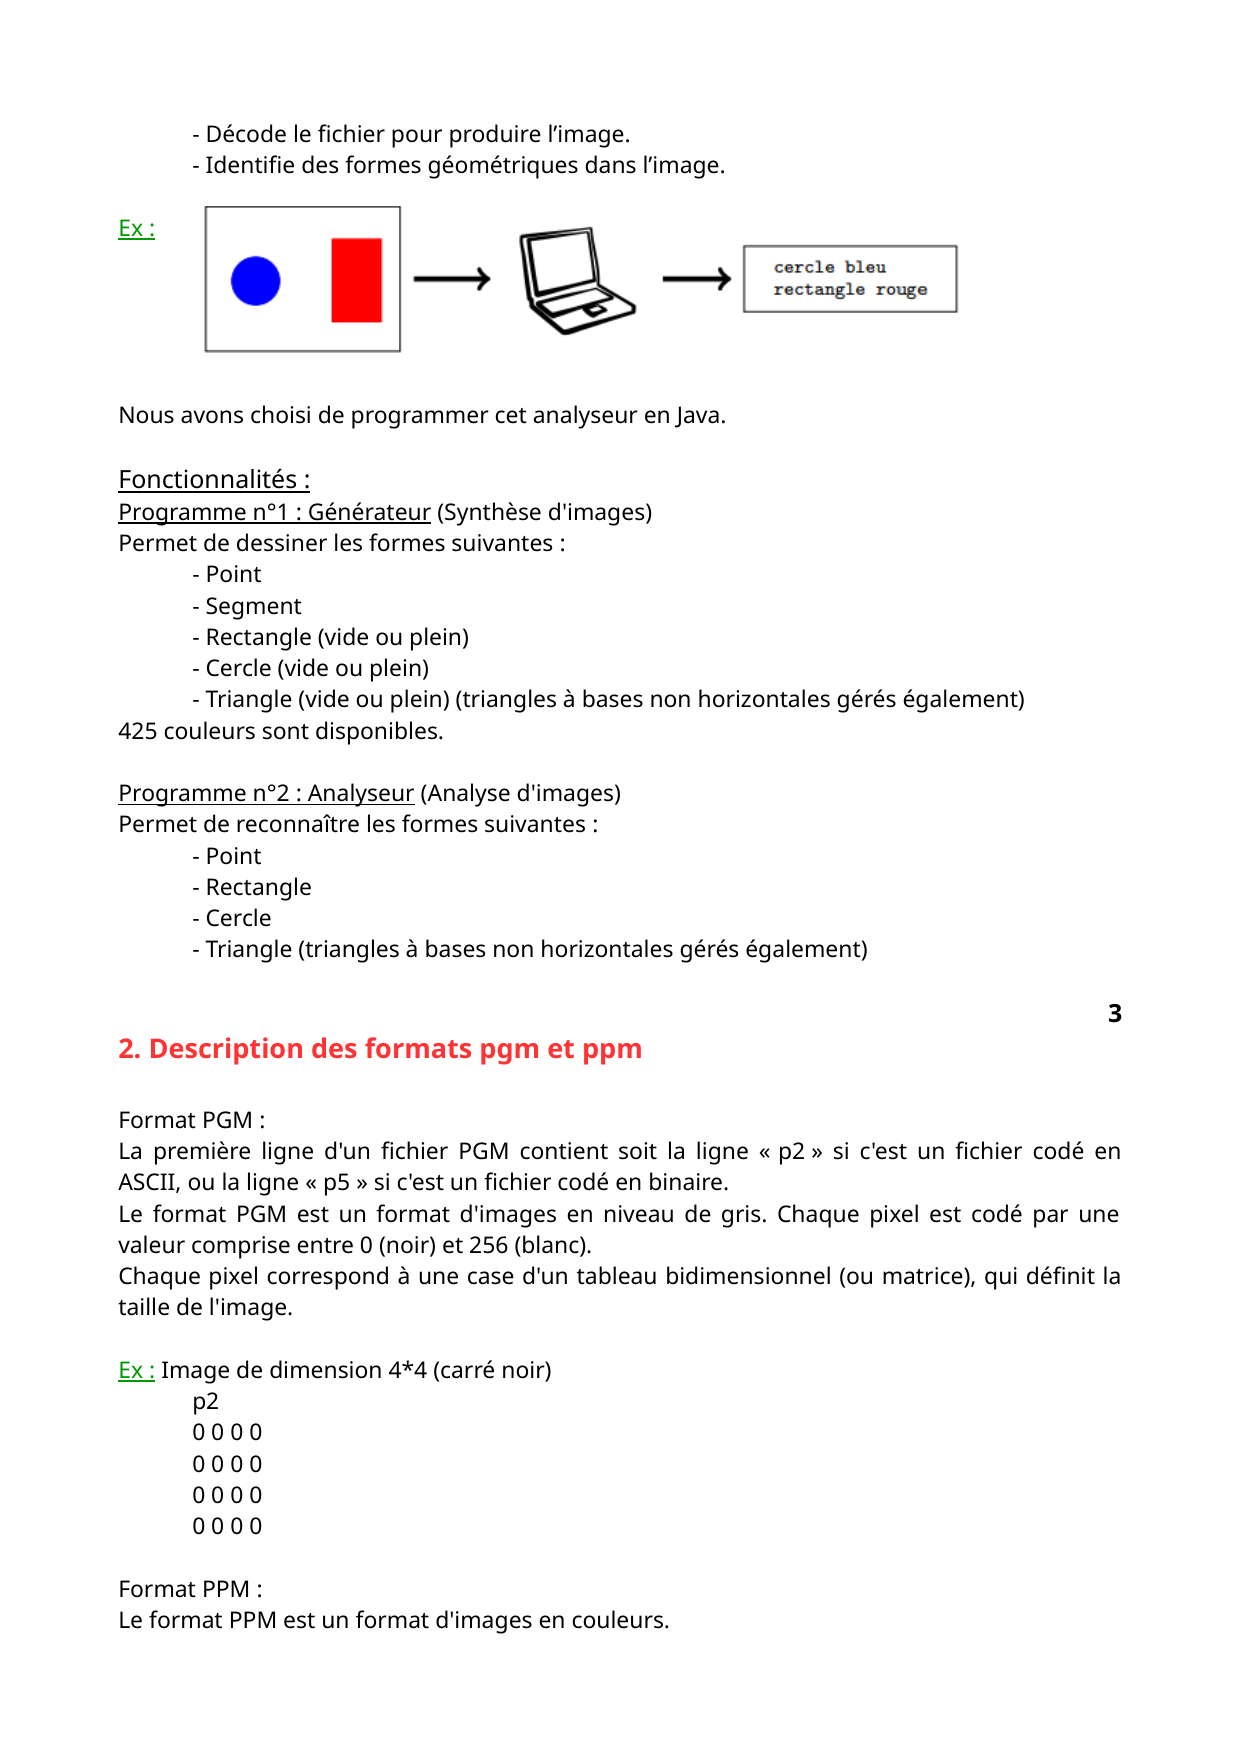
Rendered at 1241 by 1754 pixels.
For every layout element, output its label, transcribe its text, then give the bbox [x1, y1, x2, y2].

text Format PGM : [118, 1104, 1122, 1135]
text Programme n°1 : Générateur (Synthèse d'images) [118, 496, 1122, 527]
text - Segment [118, 590, 1122, 621]
text Le format PPM est un format d'images en couleurs. [118, 1604, 1122, 1635]
text Fonctionnalités : [118, 462, 1122, 496]
text - Cercle [118, 902, 1122, 933]
text Ex : Image de dimension 4*4 (carré noir) [118, 1354, 1122, 1385]
text Le format PGM est un format d'images en niveau de gris. Chaque pixel est codé par une valeur comprise entre 0 (noir) et 256 (blanc). [118, 1197, 1122, 1260]
text Ex : [118, 212, 192, 243]
text - Identifie des formes géométriques dans l’image. [118, 149, 1122, 181]
text - Point [118, 840, 1122, 871]
text - Point [118, 558, 1122, 590]
text 425 couleurs sont disponibles. [118, 715, 1122, 746]
text 0 0 0 0 [118, 1479, 1122, 1510]
text [975, 212, 1122, 243]
text p2 [118, 1385, 1122, 1416]
text - Décode le fichier pour produire l’image. [118, 118, 1122, 149]
text La première ligne d'un fichier PGM contient soit la ligne « p2 » si c'est un fichier codé en ASCII, ou la ligne « p5 » si c'est un fichier codé en binaire. [118, 1135, 1122, 1197]
picture [192, 206, 975, 371]
text 2. Description des formats pgm et ppm [118, 1030, 1122, 1067]
text - Triangle (vide ou plein) (triangles à bases non horizontales gérés également) [118, 683, 1122, 715]
text Permet de dessiner les formes suivantes : [118, 527, 1122, 558]
text - Rectangle (vide ou plein) [118, 621, 1122, 652]
text - Rectangle [118, 871, 1122, 902]
text Permet de reconnaître les formes suivantes : [118, 808, 1122, 840]
text Format PPM : [118, 1572, 1122, 1604]
text 3 [118, 996, 1122, 1030]
text - Triangle (triangles à bases non horizontales gérés également) [118, 933, 1122, 965]
text 0 0 0 0 [118, 1447, 1122, 1479]
text Nous avons choisi de programmer cet analyseur en Java. [118, 399, 1122, 431]
text Chaque pixel correspond à une case d'un tableau bidimensionnel (ou matrice), qui définit la taille de l'image. [118, 1260, 1122, 1322]
text Programme n°2 : Analyseur (Analyse d'images) [118, 777, 1122, 808]
text 0 0 0 0 [118, 1510, 1122, 1541]
text - Cercle (vide ou plein) [118, 652, 1122, 683]
text 0 0 0 0 [118, 1416, 1122, 1447]
